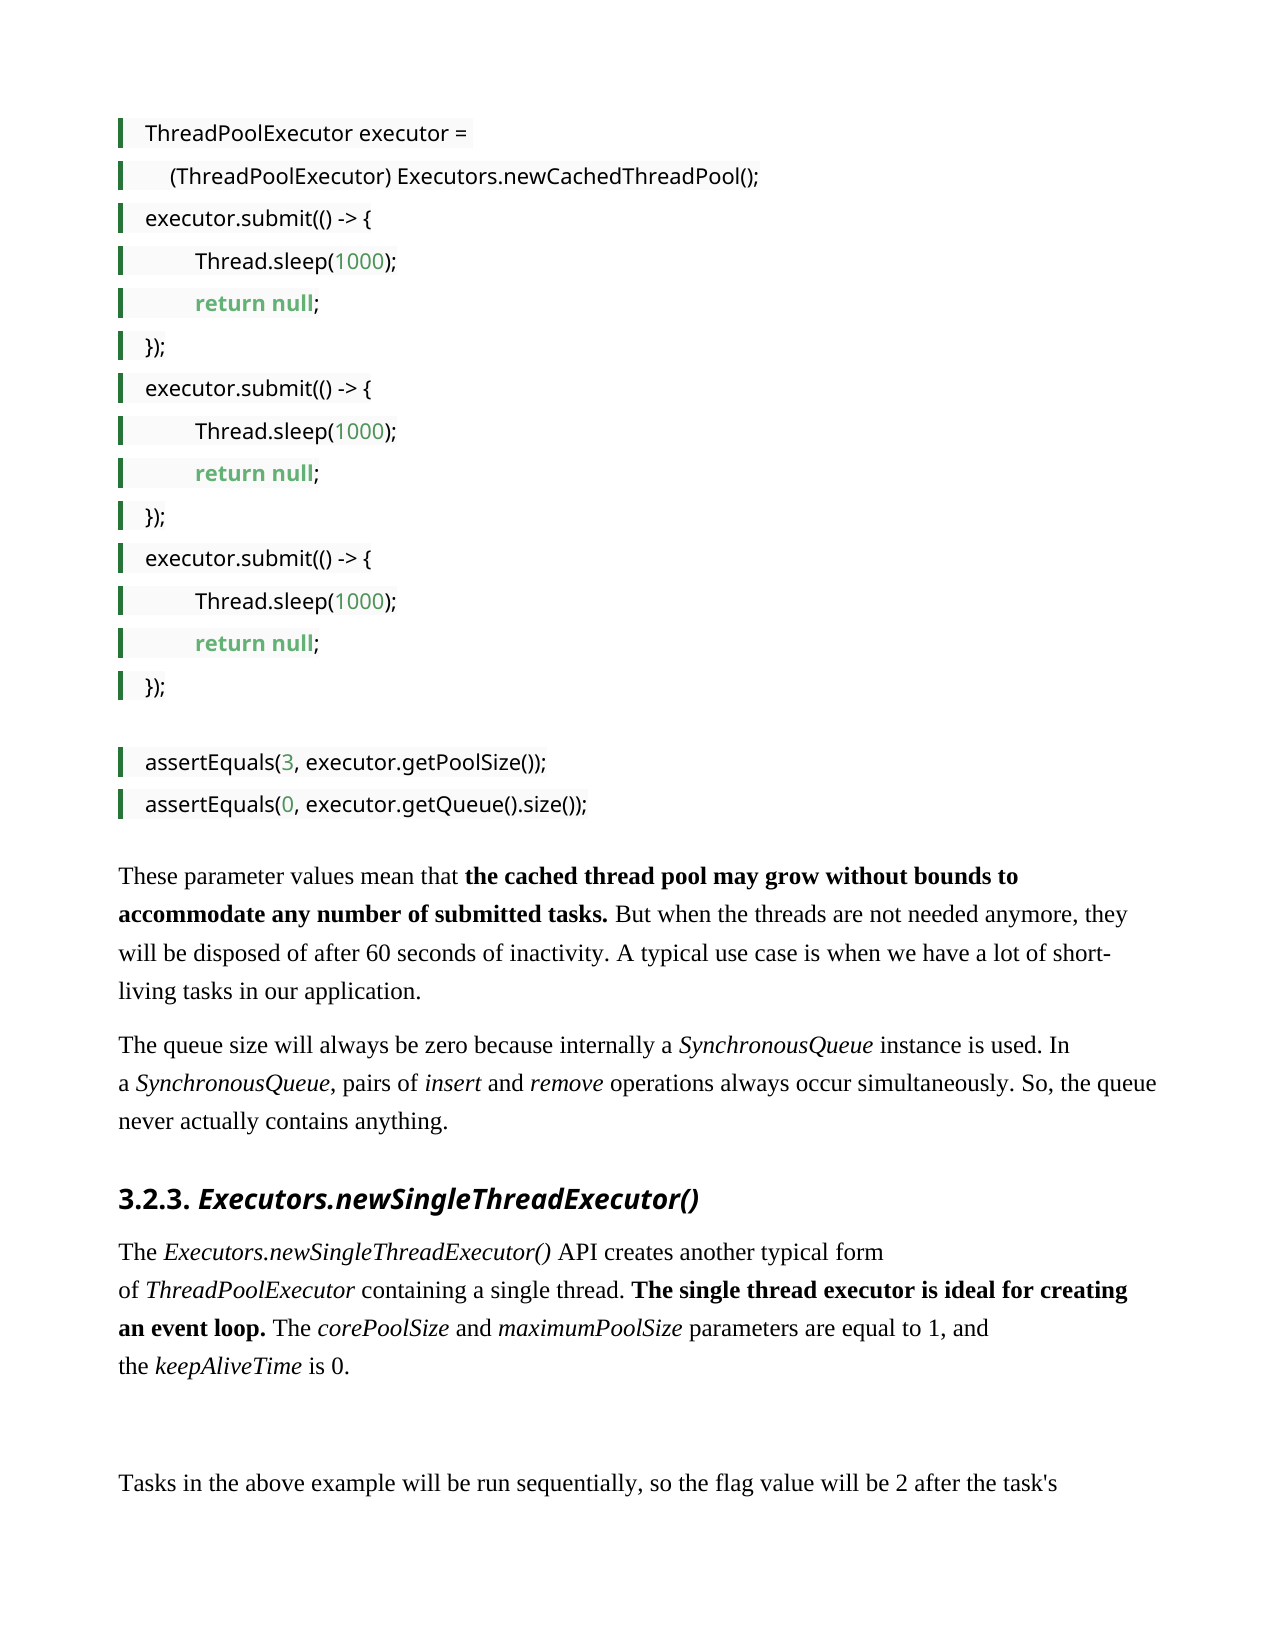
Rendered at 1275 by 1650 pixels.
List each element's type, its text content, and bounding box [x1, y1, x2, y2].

text (ThreadPoolExecutor) Executors.newCachedThreadPool(); [123, 161, 1157, 190]
text assertEquals(0, executor.getQueue().size()); [123, 789, 1157, 819]
text return null; [123, 288, 1157, 318]
text Thread.sleep(1000); [123, 246, 1157, 275]
text These parameter values mean that the cached thread pool may grow without bounds to accommodate any number of submitted tasks. But when the threads are not needed anymore, they will be disposed of after 60 seconds of inactivity. A typical use case is when we have a lot of short-living tasks in our application. [118, 861, 1157, 1005]
text executor.submit(() -> { [123, 373, 1157, 403]
text }); [123, 331, 1157, 360]
text }); [123, 671, 1157, 700]
text return null; [123, 628, 1157, 658]
text return null; [123, 458, 1157, 488]
text The Executors.newSingleThreadExecutor() API creates another typical form of ThreadPoolExecutor containing a single thread. The single thread executor is ideal for creating an event loop. The corePoolSize and maximumPoolSize parameters are equal to 1, and the keepAliveTime is 0. [118, 1237, 1157, 1380]
text Thread.sleep(1000); [123, 416, 1157, 445]
text Thread.sleep(1000); [123, 586, 1157, 615]
text The queue size will always be zero because internally a SynchronousQueue instance is used. In a SynchronousQueue, pairs of insert and remove operations always occur simultaneously. So, the queue never actually contains anything. [118, 1030, 1157, 1135]
text ThreadPoolExecutor executor = [123, 118, 1157, 148]
text assertEquals(3, executor.getPoolSize()); [123, 747, 1157, 777]
text executor.submit(() -> { [123, 543, 1157, 573]
text Tasks in the above example will be run sequentially, so the flag value will be 2 after the task's [118, 1468, 1157, 1496]
text executor.submit(() -> { [123, 203, 1157, 233]
subtitle 3.2.3. Executors.newSingleThreadExecutor() [118, 1179, 1157, 1217]
text }); [123, 501, 1157, 530]
